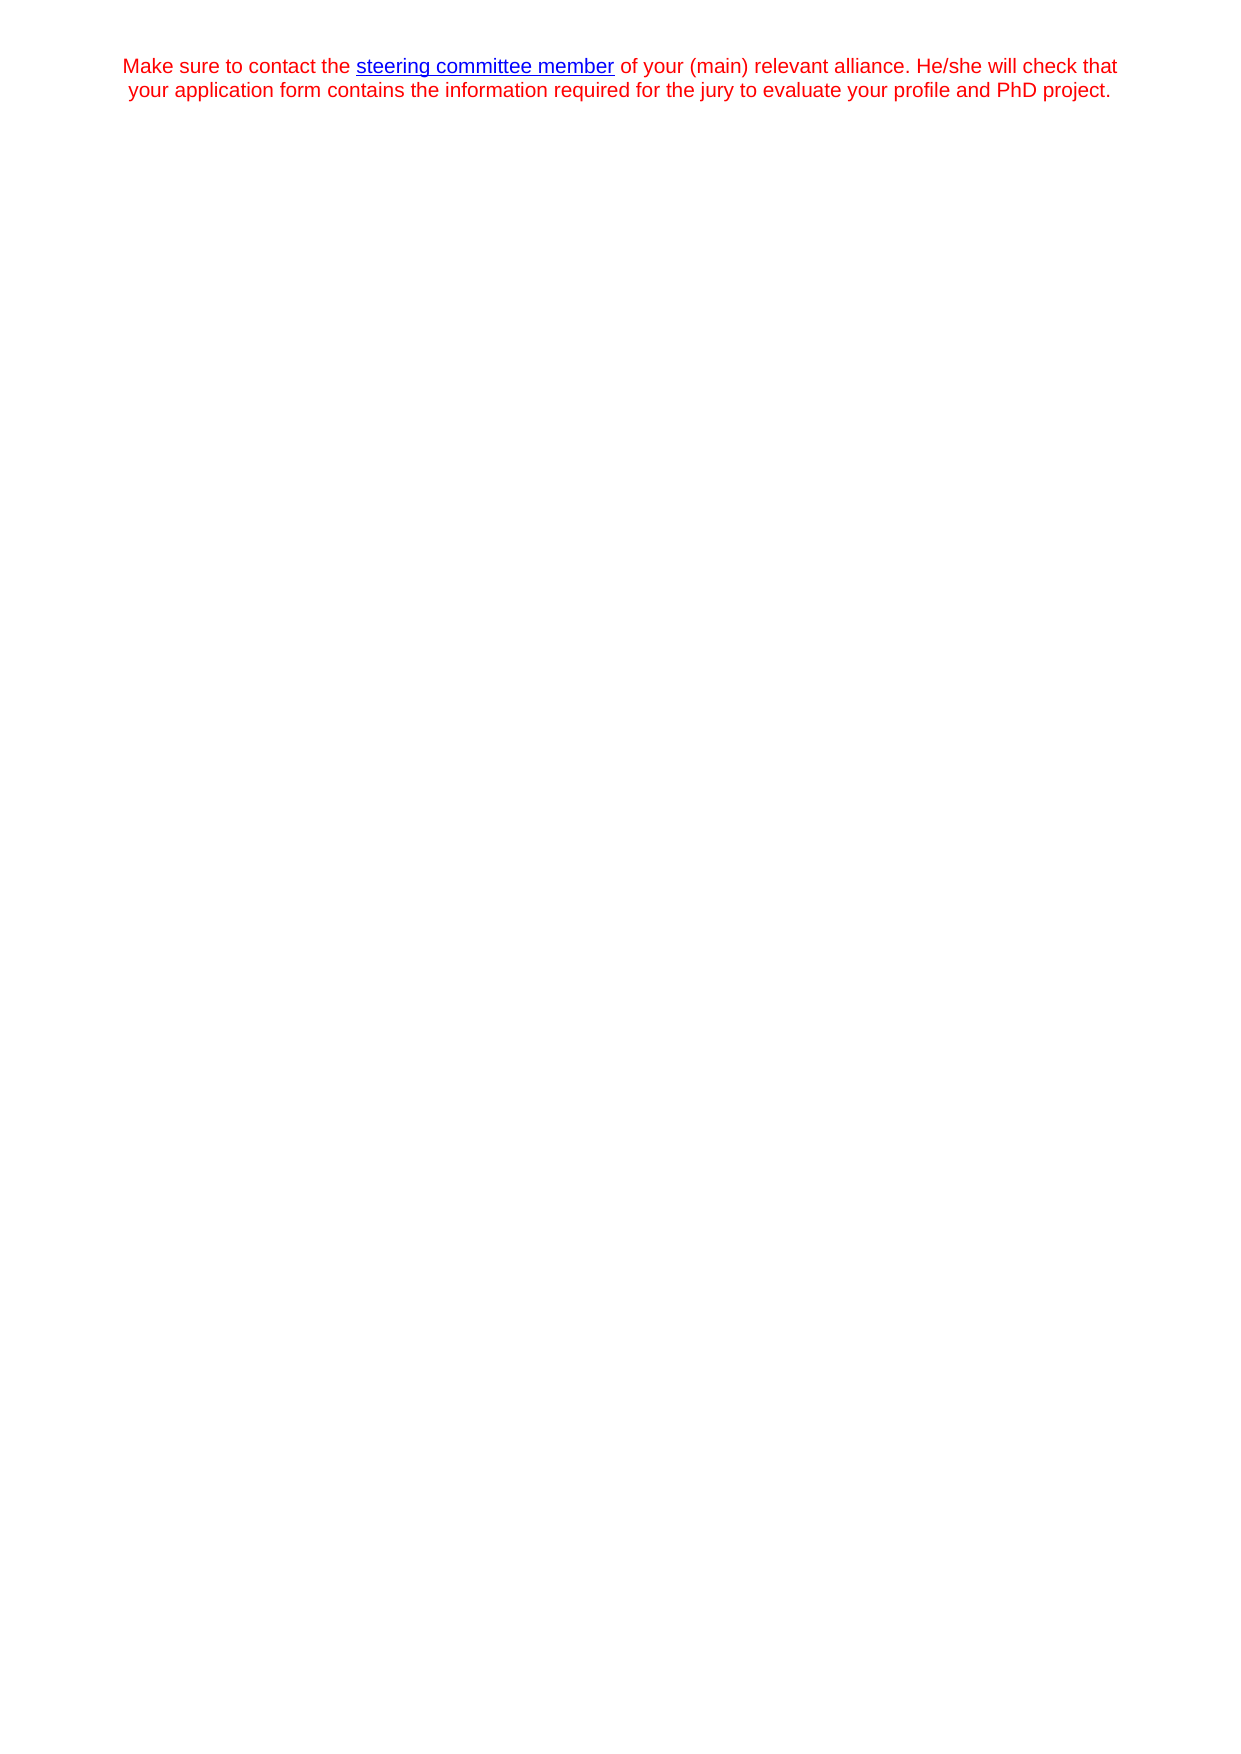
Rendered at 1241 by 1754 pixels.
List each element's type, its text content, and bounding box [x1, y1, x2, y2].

text Make sure to contact the steering committee member of your (main) relevant alliance. He/she will check that your application form contains the information required for the jury to evaluate your profile and PhD project. [118, 54, 1122, 102]
